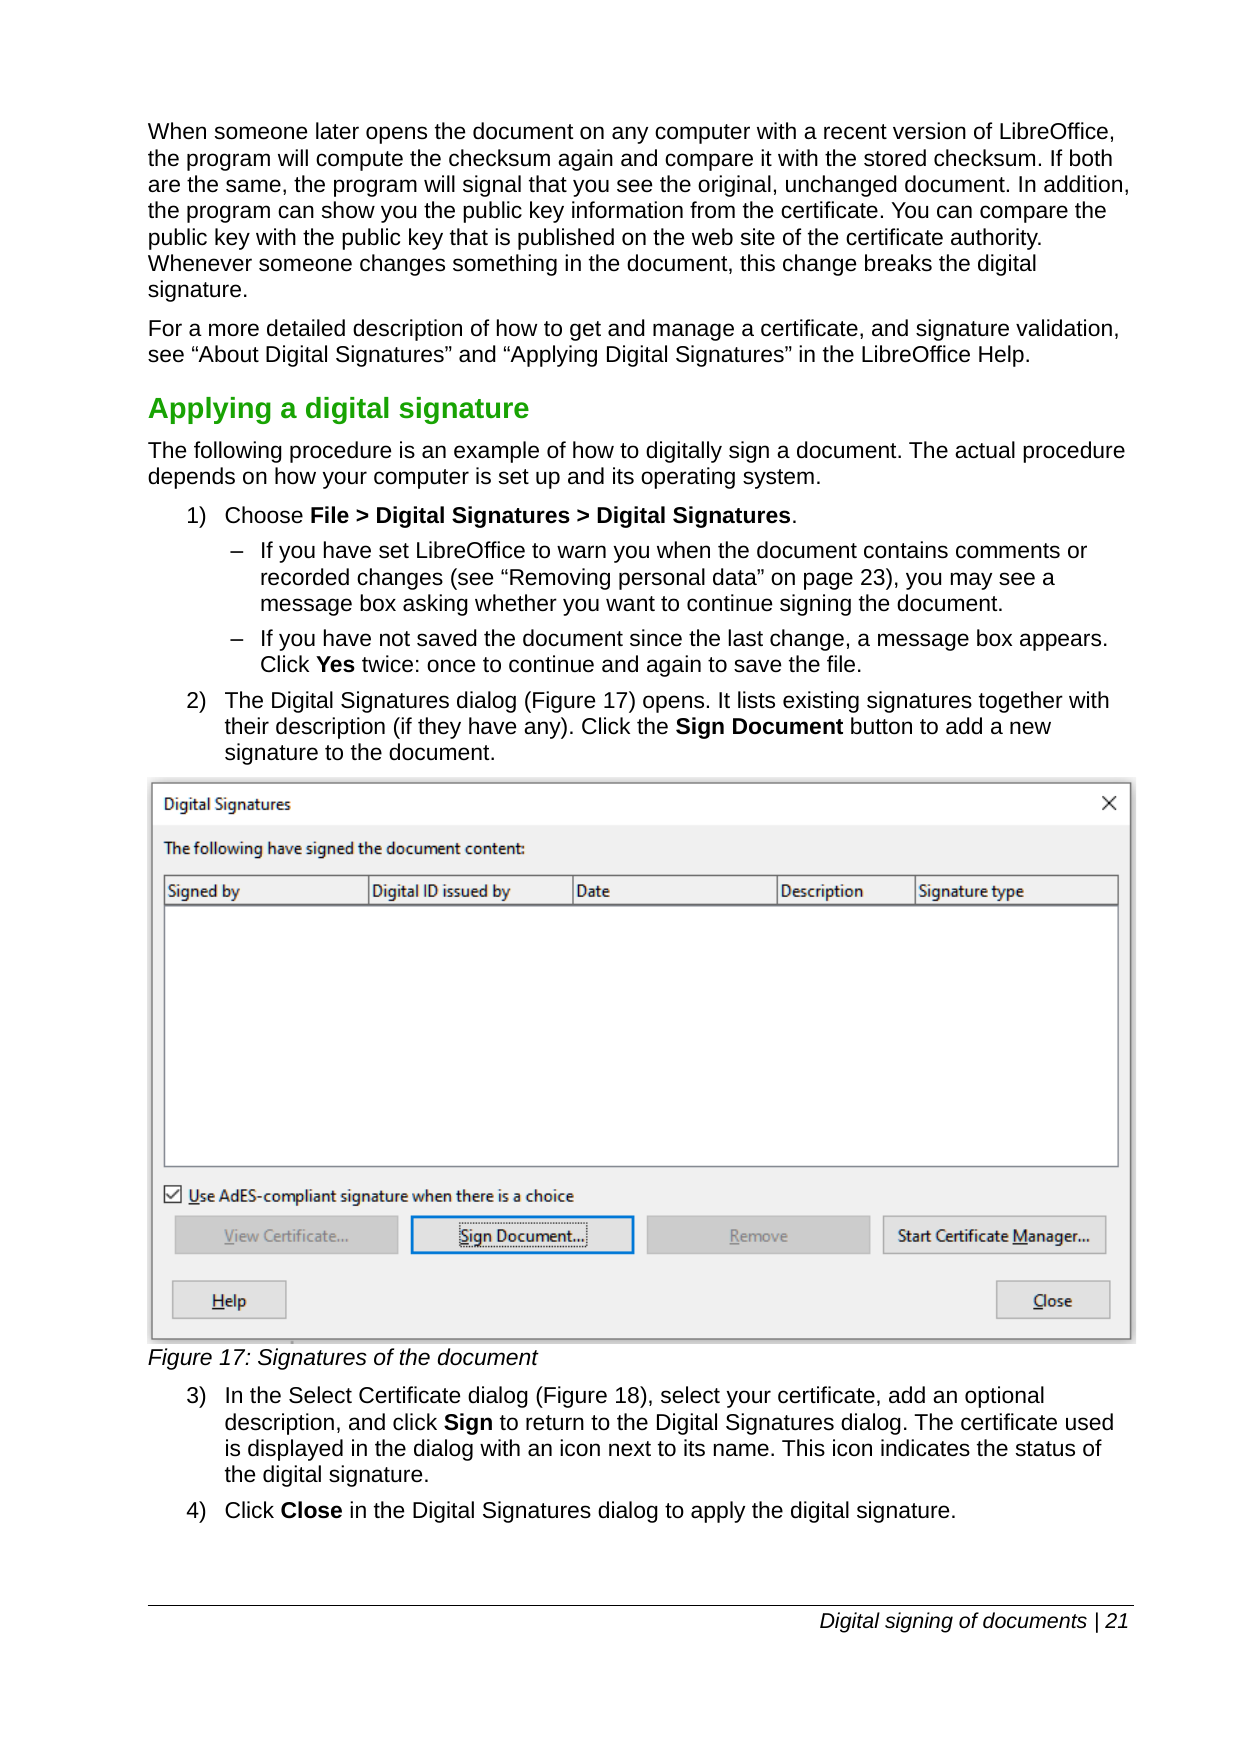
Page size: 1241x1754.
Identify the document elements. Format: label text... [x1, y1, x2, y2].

list In the Select Certificate dialog (Figure 18), select your certificate, add an optional description, and click Sign to return to the Digital Signatures dialog. The certificate used is displayed in the dialog with an icon next to its name. This icon indicates the status of the digital signature. [207, 1382, 1134, 1488]
picture [147, 777, 1137, 1344]
text When someone later opens the document on any computer with a recent version of LibreOffice, the program will compute the checksum again and compare it with the stored checksum. If both are the same, the program will signal that you see the original, unchanged document. In addition, the program can show you the public key information from the certificate. You can compare the public key with the public key that is published on the web site of the certificate authority. Whenever someone changes something in the document, this change breaks the digital signature. [148, 118, 1134, 303]
subtitle Applying a digital signature [148, 391, 1134, 425]
list If you have not saved the document since the last change, a message box appears. Click Yes twice: once to continue and again to save the file. [230, 625, 1134, 678]
text For a more detailed description of how to get and manage a certificate, and signature validation, see “About Digital Signatures” and “Applying Digital Signatures” in the LibreOffice Help. [148, 315, 1134, 368]
list The following procedure is an example of how to digitally sign a document. The actual procedure depends on how your computer is set up and its operating system. [148, 437, 1134, 489]
list Choose File > Digital Signatures > Digital Signatures. [207, 502, 1134, 528]
text Figure 17: Signatures of the document [148, 1344, 1136, 1370]
list The Digital Signatures dialog (Figure 17) opens. It lists existing signatures together with their description (if they have any). Click the Sign Document button to add a new signature to the document. [207, 687, 1134, 766]
list Click Close in the Digital Signatures dialog to apply the digital signature. [207, 1497, 1134, 1523]
list If you have set LibreOffice to warn you when the document contains comments or recorded changes (see “Removing personal data” on page 23), you may see a message box asking whether you want to continue signing the document. [230, 537, 1134, 616]
